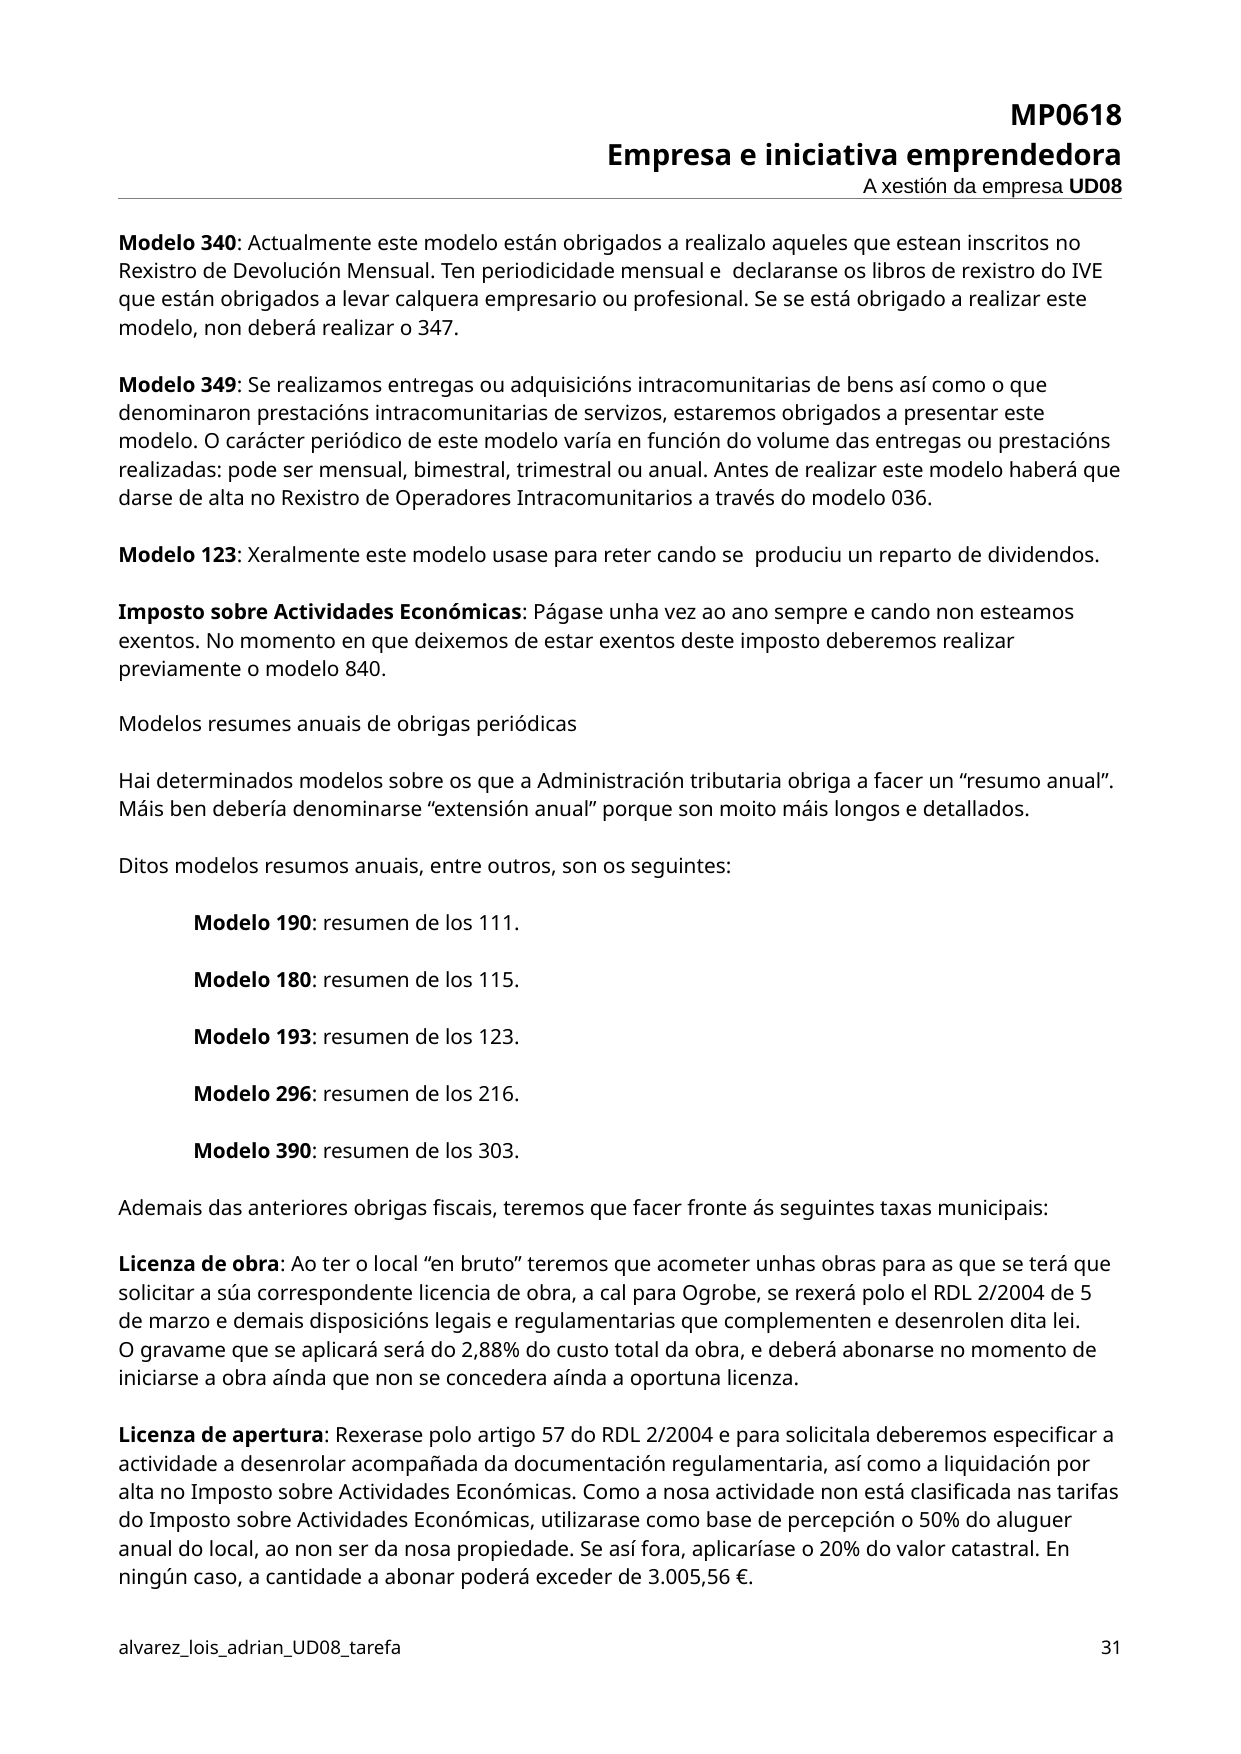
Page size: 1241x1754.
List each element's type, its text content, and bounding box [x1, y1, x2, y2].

list Modelo 390: resumen de los 303. [156, 1136, 1122, 1164]
text Modelo 340: Actualmente este modelo están obrigados a realizalo aqueles que estean inscritos no Rexistro de Devolución Mensual. Ten periodicidade mensual e declaranse os libros de rexistro do IVE que están obrigados a levar calquera empresario ou profesional. Se se está obrigado a realizar este modelo, non deberá realizar o 347. [118, 228, 1122, 341]
list Modelo 193: resumen de los 123. [156, 1022, 1122, 1051]
text Modelo 123: Xeralmente este modelo usase para reter cando se produciu un reparto de dividendos. [118, 540, 1122, 569]
text O gravame que se aplicará será do 2,88% do custo total da obra, e deberá abonarse no momento de iniciarse a obra aínda que non se concedera aínda a oportuna licenza. [118, 1335, 1122, 1392]
list Modelo 296: resumen de los 216. [156, 1079, 1122, 1107]
text Licenza de apertura: Rexerase polo artigo 57 do RDL 2/2004 e para solicitala deberemos especificar a actividade a desenrolar acompañada da documentación regulamentaria, así como a liquidación por alta no Imposto sobre Actividades Económicas. Como a nosa actividade non está clasificada nas tarifas do Imposto sobre Actividades Económicas, utilizarase como base de percepción o 50% do aluguer anual do local, ao non ser da nosa propiedade. Se así fora, aplicaríase o 20% do valor catastral. En ningún caso, a cantidade a abonar poderá exceder de 3.005,56 €. [118, 1420, 1122, 1591]
text Modelo 349: Se realizamos entregas ou adquisicións intracomunitarias de bens así como o que denominaron prestacións intracomunitarias de servizos, estaremos obrigados a presentar este modelo. O carácter periódico de este modelo varía en función do volume das entregas ou prestacións realizadas: pode ser mensual, bimestral, trimestral ou anual. Antes de realizar este modelo haberá que darse de alta no Rexistro de Operadores Intracomunitarios a través do modelo 036. [118, 370, 1122, 512]
text Licenza de obra: Ao ter o local “en bruto” teremos que acometer unhas obras para as que se terá que solicitar a súa correspondente licencia de obra, a cal para Ogrobe, se rexerá polo el RDL 2/2004 de 5 de marzo e demais disposicións legais e regulamentarias que complementen e desenrolen dita lei. [118, 1249, 1122, 1335]
text Ditos modelos resumos anuais, entre outros, son os seguintes: [118, 851, 1122, 880]
text Imposto sobre Actividades Económicas: Págase unha vez ao ano sempre e cando non esteamos exentos. No momento en que deixemos de estar exentos deste imposto deberemos realizar previamente o modelo 840. [118, 597, 1122, 683]
list Modelo 180: resumen de los 115. [156, 965, 1122, 994]
text Ademais das anteriores obrigas fiscais, teremos que facer fronte ás seguintes taxas municipais: [118, 1193, 1122, 1221]
list Modelo 190: resumen de los 111. [156, 908, 1122, 937]
text Hai determinados modelos sobre os que a Administración tributaria obriga a facer un “resumo anual”. Máis ben debería denominarse “extensión anual” porque son moito máis longos e detallados. [118, 766, 1122, 823]
text Modelos resumes anuais de obrigas periódicas [118, 709, 1122, 738]
